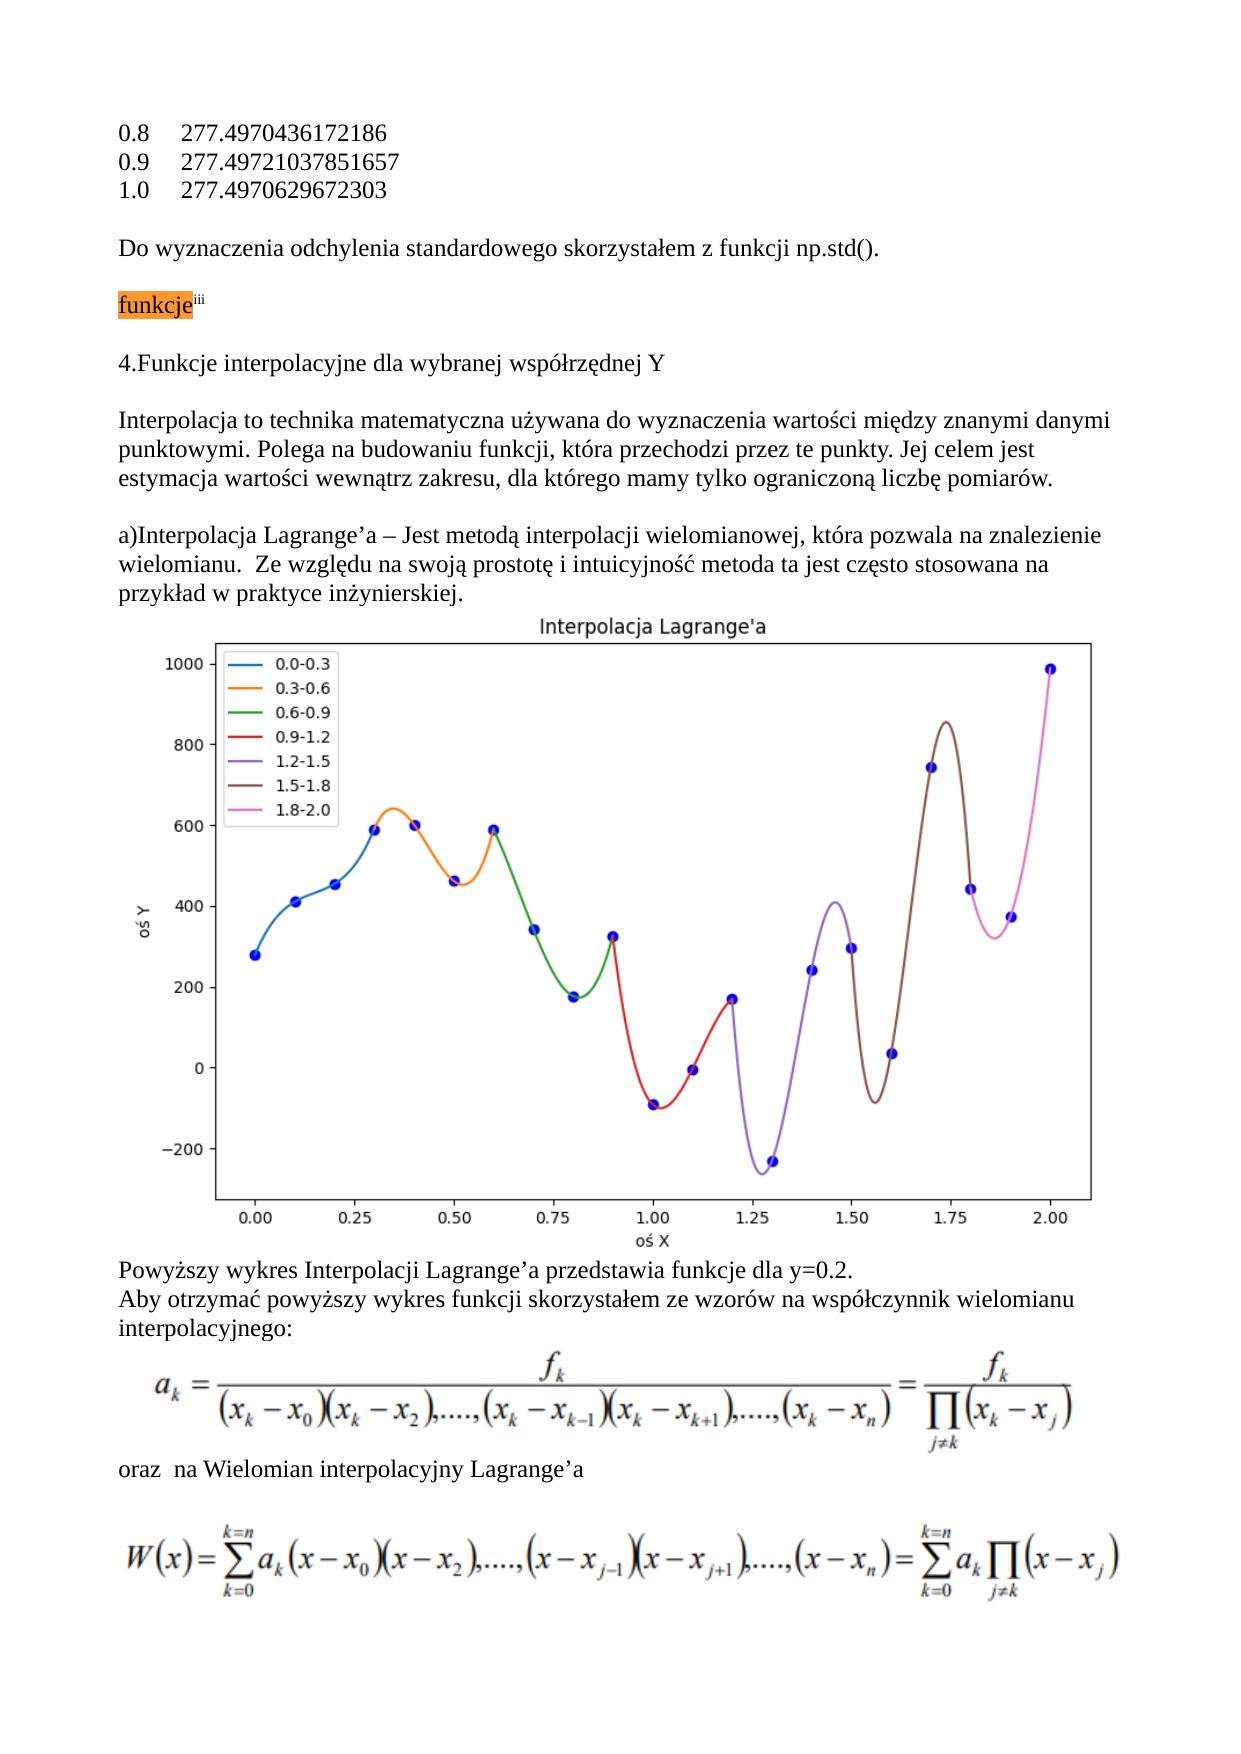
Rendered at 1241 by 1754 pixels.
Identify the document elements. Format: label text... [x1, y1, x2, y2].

text Do wyznaczenia odchylenia standardowego skorzystałem z funkcji np.std(). [118, 233, 1122, 262]
text a)Interpolacja Lagrange’a – Jest metodą interpolacji wielomianowej, która pozwala na znalezienie wielomianu. Ze względu na swoją prostotę i intuicyjność metoda ta jest często stosowana na przykład w praktyce inżynierskiej. [118, 521, 1122, 606]
text funkcje [118, 291, 1122, 319]
picture [119, 1497, 1121, 1611]
text 0.9 277.49721037851657 [118, 147, 1122, 176]
text 4.Funkcje interpolacyjne dla wybranej współrzędnej Y [118, 348, 1122, 377]
picture [118, 606, 1123, 1256]
text oraz na Wielomian interpolacyjny Lagrange’a [118, 1342, 1122, 1483]
text 0.8 277.4970436172186 [118, 118, 1122, 147]
text Powyższy wykres Interpolacji Lagrange’a przedstawia funkcje dla y=0.2. Aby otrzymać powyższy wykres funkcji skorzystałem ze wzorów na współczynnik wielomianu interpolacyjnego: [118, 1256, 1122, 1342]
text 1.0 277.4970629672303 [118, 176, 1122, 204]
picture [144, 1341, 1096, 1455]
text Interpolacja to technika matematyczna używana do wyznaczenia wartości między znanymi danymi punktowymi. Polega na budowaniu funkcji, która przechodzi przez te punkty. Jej celem jest estymacja wartości wewnątrz zakresu, dla którego mamy tylko ograniczoną liczbę pomiarów. [118, 406, 1122, 492]
